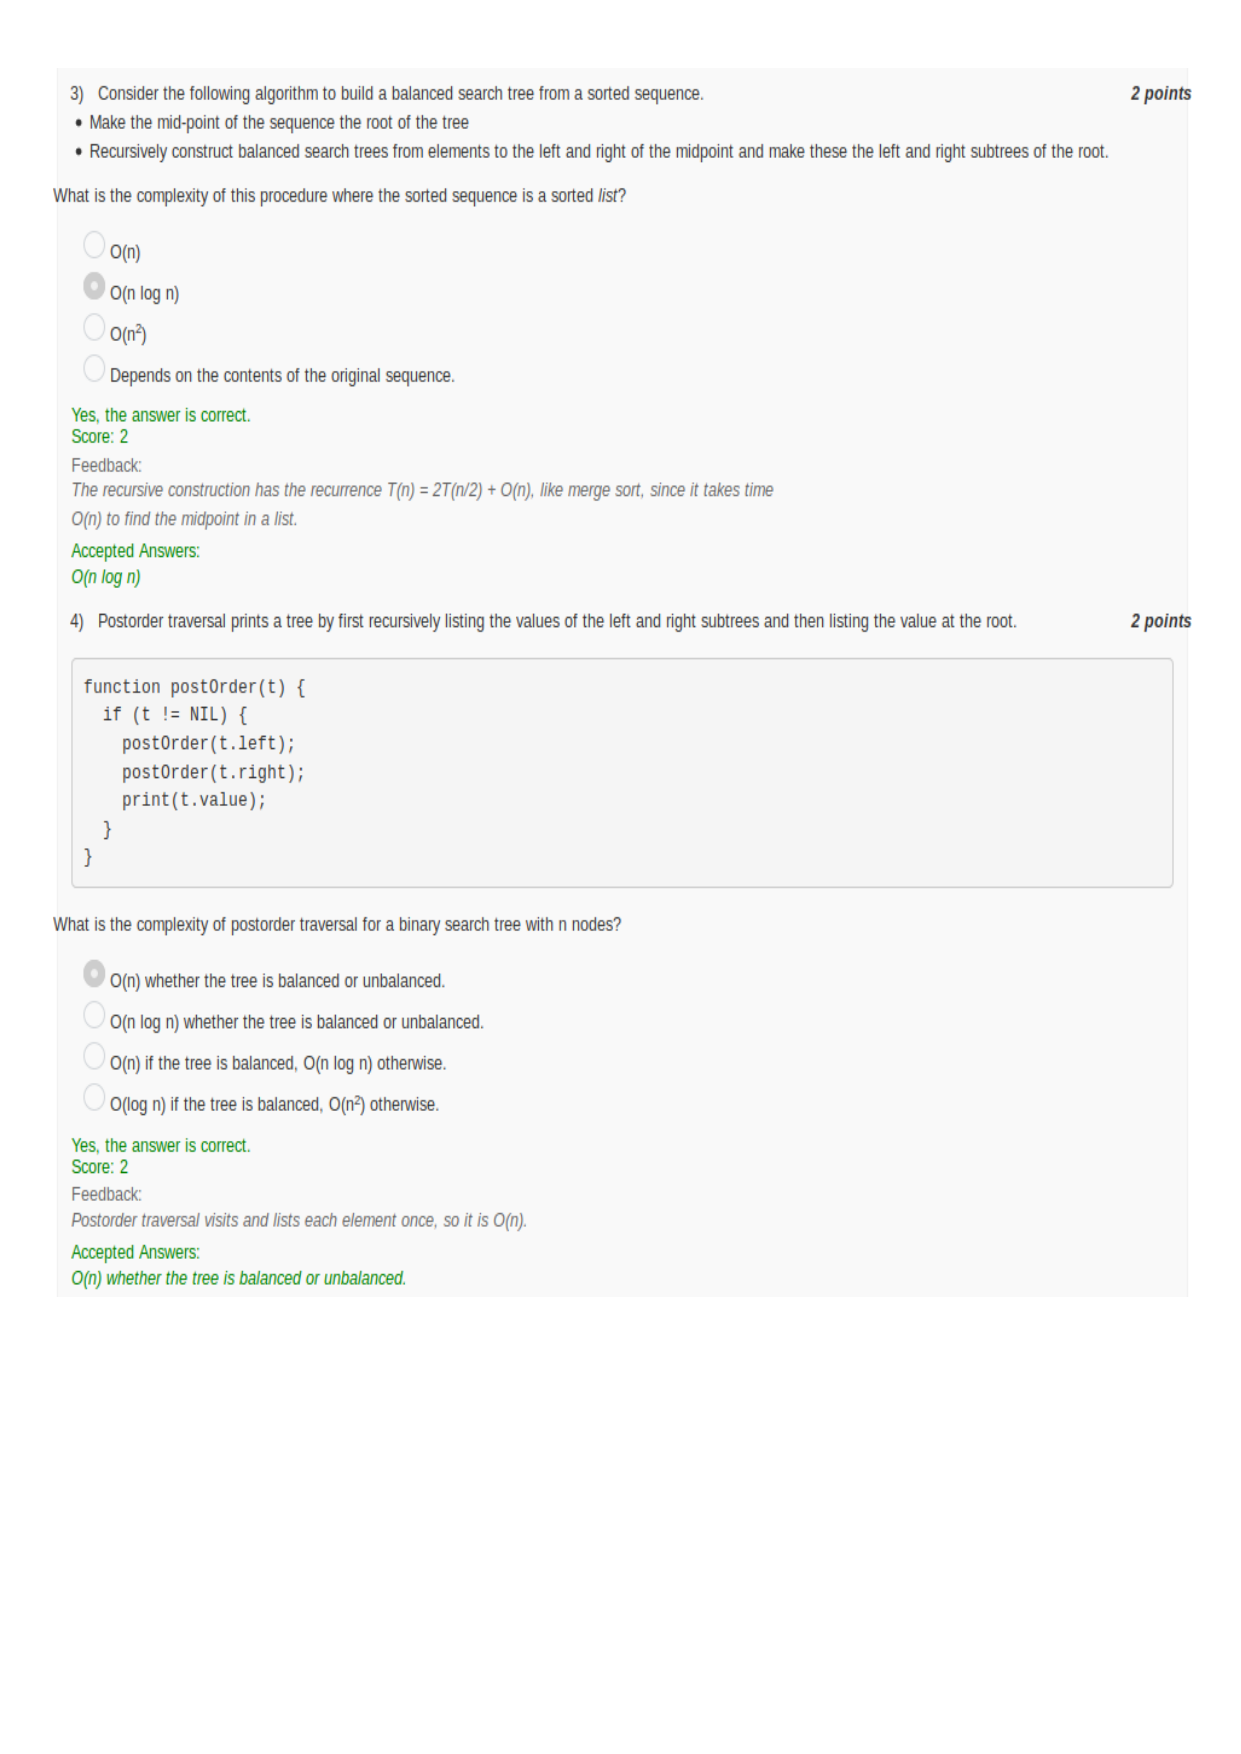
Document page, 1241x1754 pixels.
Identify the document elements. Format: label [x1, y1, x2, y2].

picture [34, 68, 1216, 1297]
